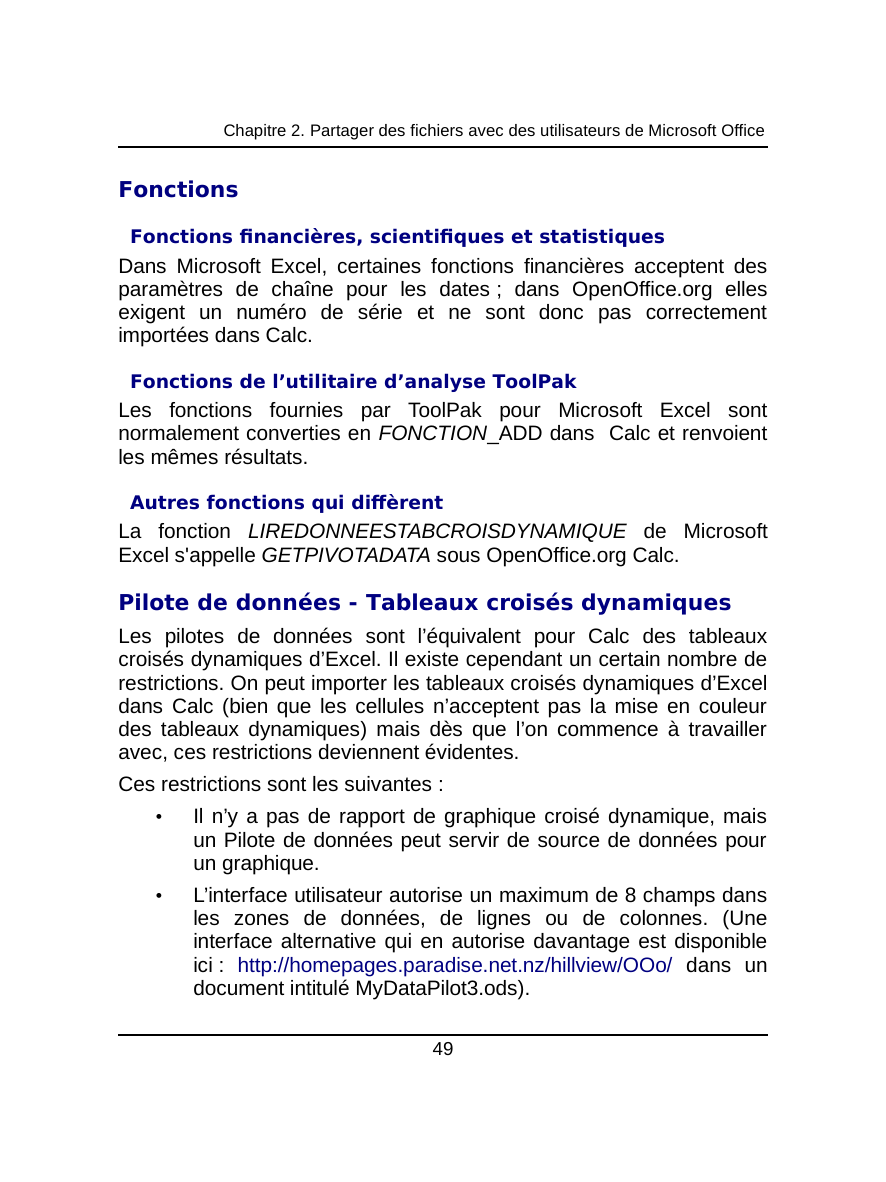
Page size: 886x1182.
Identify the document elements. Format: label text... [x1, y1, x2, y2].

text Les pilotes de données sont l’équivalent pour Calc des tableaux croisés dynamiques d’Excel. Il existe cependant un certain nombre de restrictions. On peut importer les tableaux croisés dynamiques d’Excel dans Calc (bien que les cellules n’acceptent pas la mise en couleur des tableaux dynamiques) mais dès que l’on commence à travailler avec, ces restrictions deviennent évidentes. [118, 625, 768, 764]
subtitle Pilote de données - Tableaux croisés dynamiques [118, 590, 768, 616]
list Il n’y a pas de rapport de graphique croisé dynamique, mais un Pilote de données peut servir de source de données pour un graphique. [156, 805, 768, 875]
text Dans Microsoft Excel, certaines fonctions financières acceptent des paramètres de chaîne pour les dates ; dans OpenOffice.org elles exigent un numéro de série et ne sont donc pas correctement importées dans Calc. [118, 254, 768, 347]
list L’interface utilisateur autorise un maximum de 8 champs dans les zones de données, de lignes ou de colonnes. (Une interface alternative qui en autorise davantage est disponible ici : http://homepages.paradise.net.nz/hillview/OOo/ dans un document intitulé MyDataPilot3.ods). [156, 884, 768, 1000]
subtitle Fonctions de l’utilitaire d’analyse ToolPak [130, 371, 768, 393]
subtitle Autres fonctions qui diffèrent [130, 492, 768, 514]
subtitle Fonctions [118, 177, 768, 203]
subtitle Fonctions financières, scientifiques et statistiques [130, 226, 768, 248]
text Les fonctions fournies par ToolPak pour Microsoft Excel sont normalement converties en FONCTION_ADD dans Calc et renvoient les mêmes résultats. [118, 399, 768, 468]
text La fonction LIREDONNEESTABCROISDYNAMIQUE de Microsoft Excel s'appelle GETPIVOTADATA sous OpenOffice.org Calc. [118, 520, 768, 567]
text Ces restrictions sont les suivantes : [118, 773, 768, 796]
